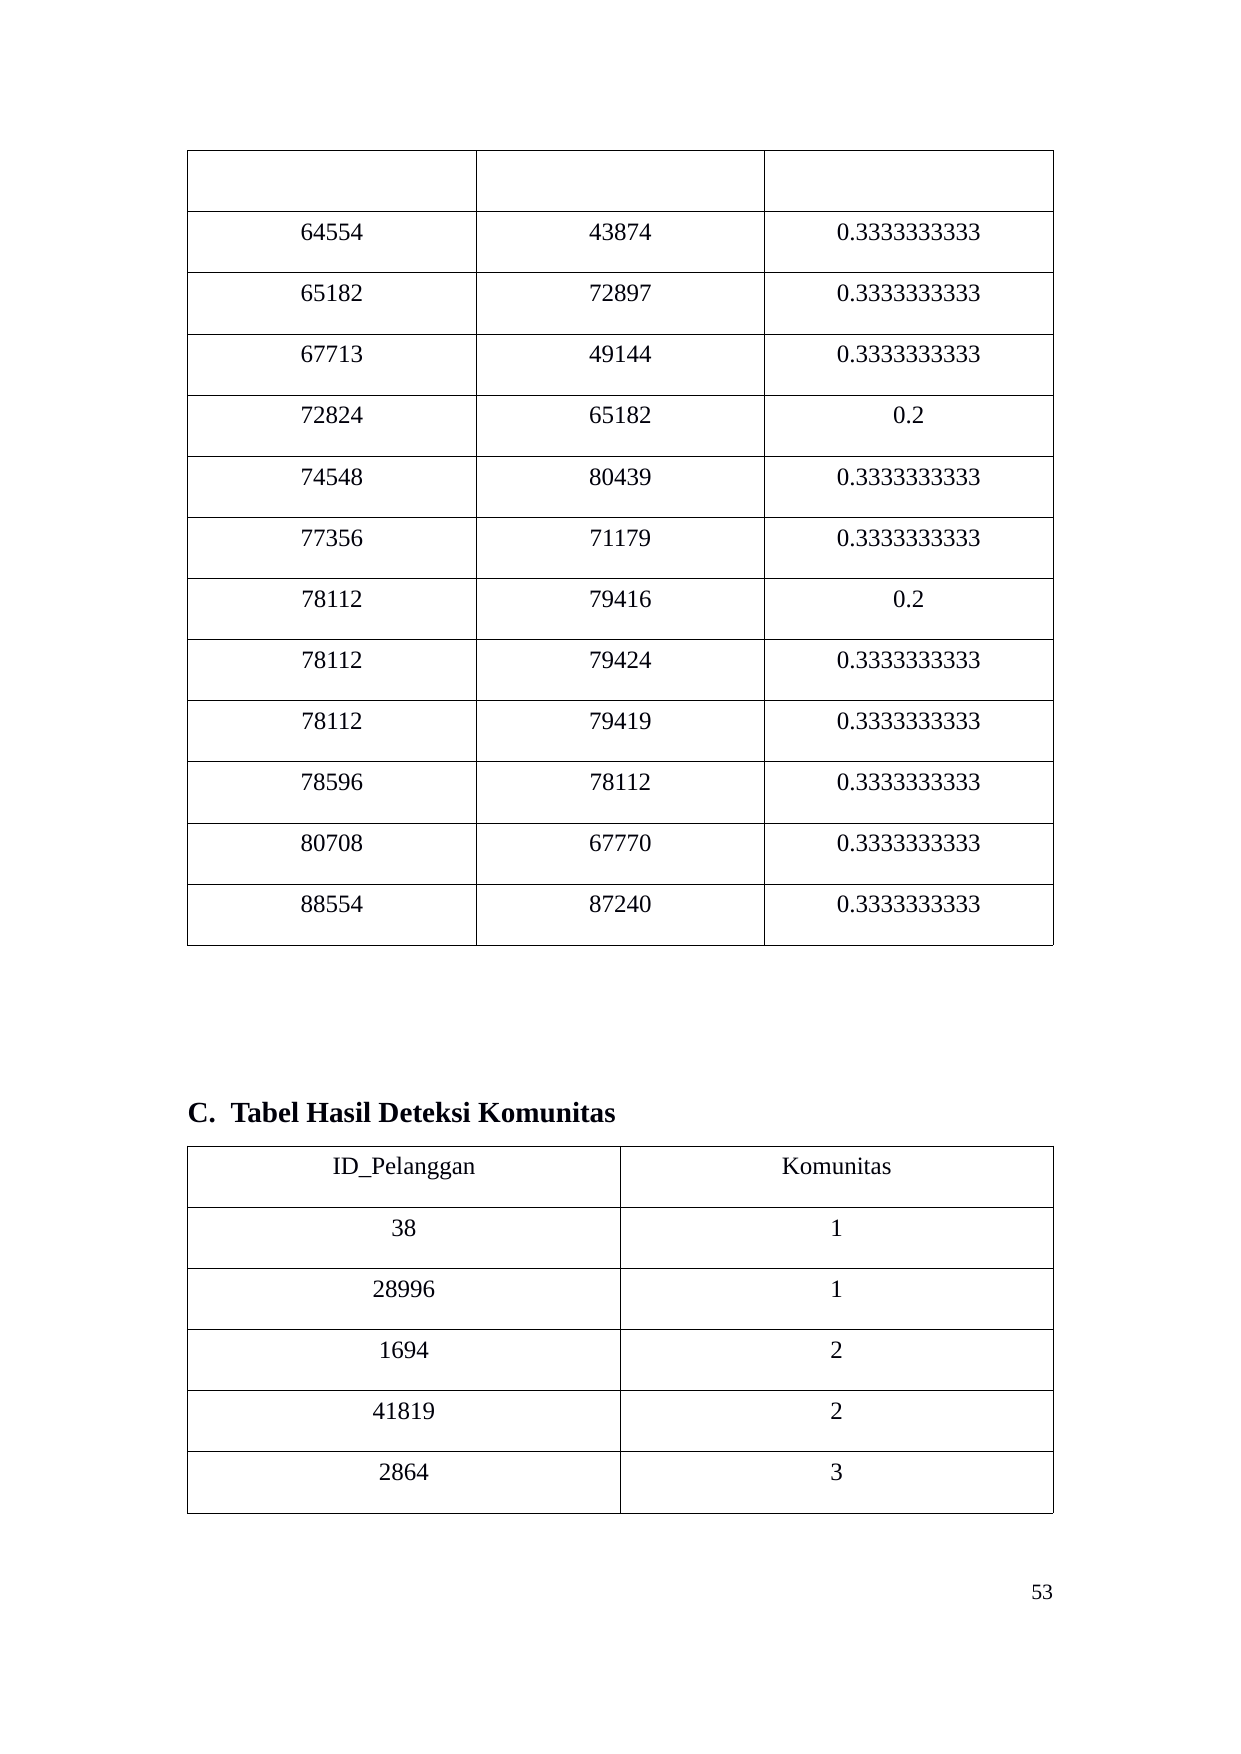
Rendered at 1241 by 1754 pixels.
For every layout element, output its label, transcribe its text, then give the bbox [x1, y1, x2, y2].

table_cell 78112 [188, 579, 476, 639]
table_cell 0.3333333333 [765, 212, 1053, 272]
table_cell 79419 [477, 701, 764, 761]
table_cell 67770 [477, 824, 764, 884]
table_cell 67713 [188, 335, 476, 394]
table_cell 78112 [477, 762, 764, 823]
table_cell 0.3333333333 [765, 824, 1053, 884]
table_cell 1694 [188, 1330, 620, 1390]
table_cell 74548 [188, 457, 476, 517]
table_cell 2 [621, 1391, 1053, 1451]
subtitle C. Tabel Hasil Deteksi Komunitas [187, 1095, 1053, 1129]
table_cell 0.3333333333 [765, 457, 1053, 517]
table_cell 65182 [188, 273, 476, 333]
table_header ID_Pelanggan [188, 1147, 620, 1207]
table_cell 0.3333333333 [765, 885, 1053, 945]
table_cell [765, 151, 1053, 211]
table_cell 80439 [477, 457, 764, 517]
table_cell 79424 [477, 640, 764, 700]
table_cell 87240 [477, 885, 764, 945]
table_cell 78112 [188, 640, 476, 700]
table_cell 28996 [188, 1269, 620, 1329]
table_cell 72824 [188, 396, 476, 456]
table_cell 1 [621, 1269, 1053, 1329]
table_cell 49144 [477, 335, 764, 394]
table_cell 2 [621, 1330, 1053, 1390]
table_cell 78112 [188, 701, 476, 761]
table_cell 78596 [188, 762, 476, 823]
table_cell 72897 [477, 273, 764, 333]
table_cell 0.3333333333 [765, 701, 1053, 761]
table_cell 0.3333333333 [765, 640, 1053, 700]
table_cell 1 [621, 1208, 1053, 1268]
table_cell 0.3333333333 [765, 273, 1053, 333]
table_cell 71179 [477, 518, 764, 578]
table_cell 0.2 [765, 579, 1053, 639]
table_cell 88554 [188, 885, 476, 945]
table_cell 0.3333333333 [765, 335, 1053, 394]
table_cell 2864 [188, 1452, 620, 1512]
table_cell 64554 [188, 212, 476, 272]
table_cell 80708 [188, 824, 476, 884]
table_cell 65182 [477, 396, 764, 456]
table_cell [188, 151, 476, 211]
table_cell 79416 [477, 579, 764, 639]
table_cell 38 [188, 1208, 620, 1268]
table_cell 3 [621, 1452, 1053, 1512]
table_cell 0.2 [765, 396, 1053, 456]
table_cell 0.3333333333 [765, 762, 1053, 823]
table_cell 43874 [477, 212, 764, 272]
table_header Komunitas [621, 1147, 1053, 1207]
table_cell 41819 [188, 1391, 620, 1451]
table_cell [477, 151, 764, 211]
table_cell 0.3333333333 [765, 518, 1053, 578]
table_cell 77356 [188, 518, 476, 578]
